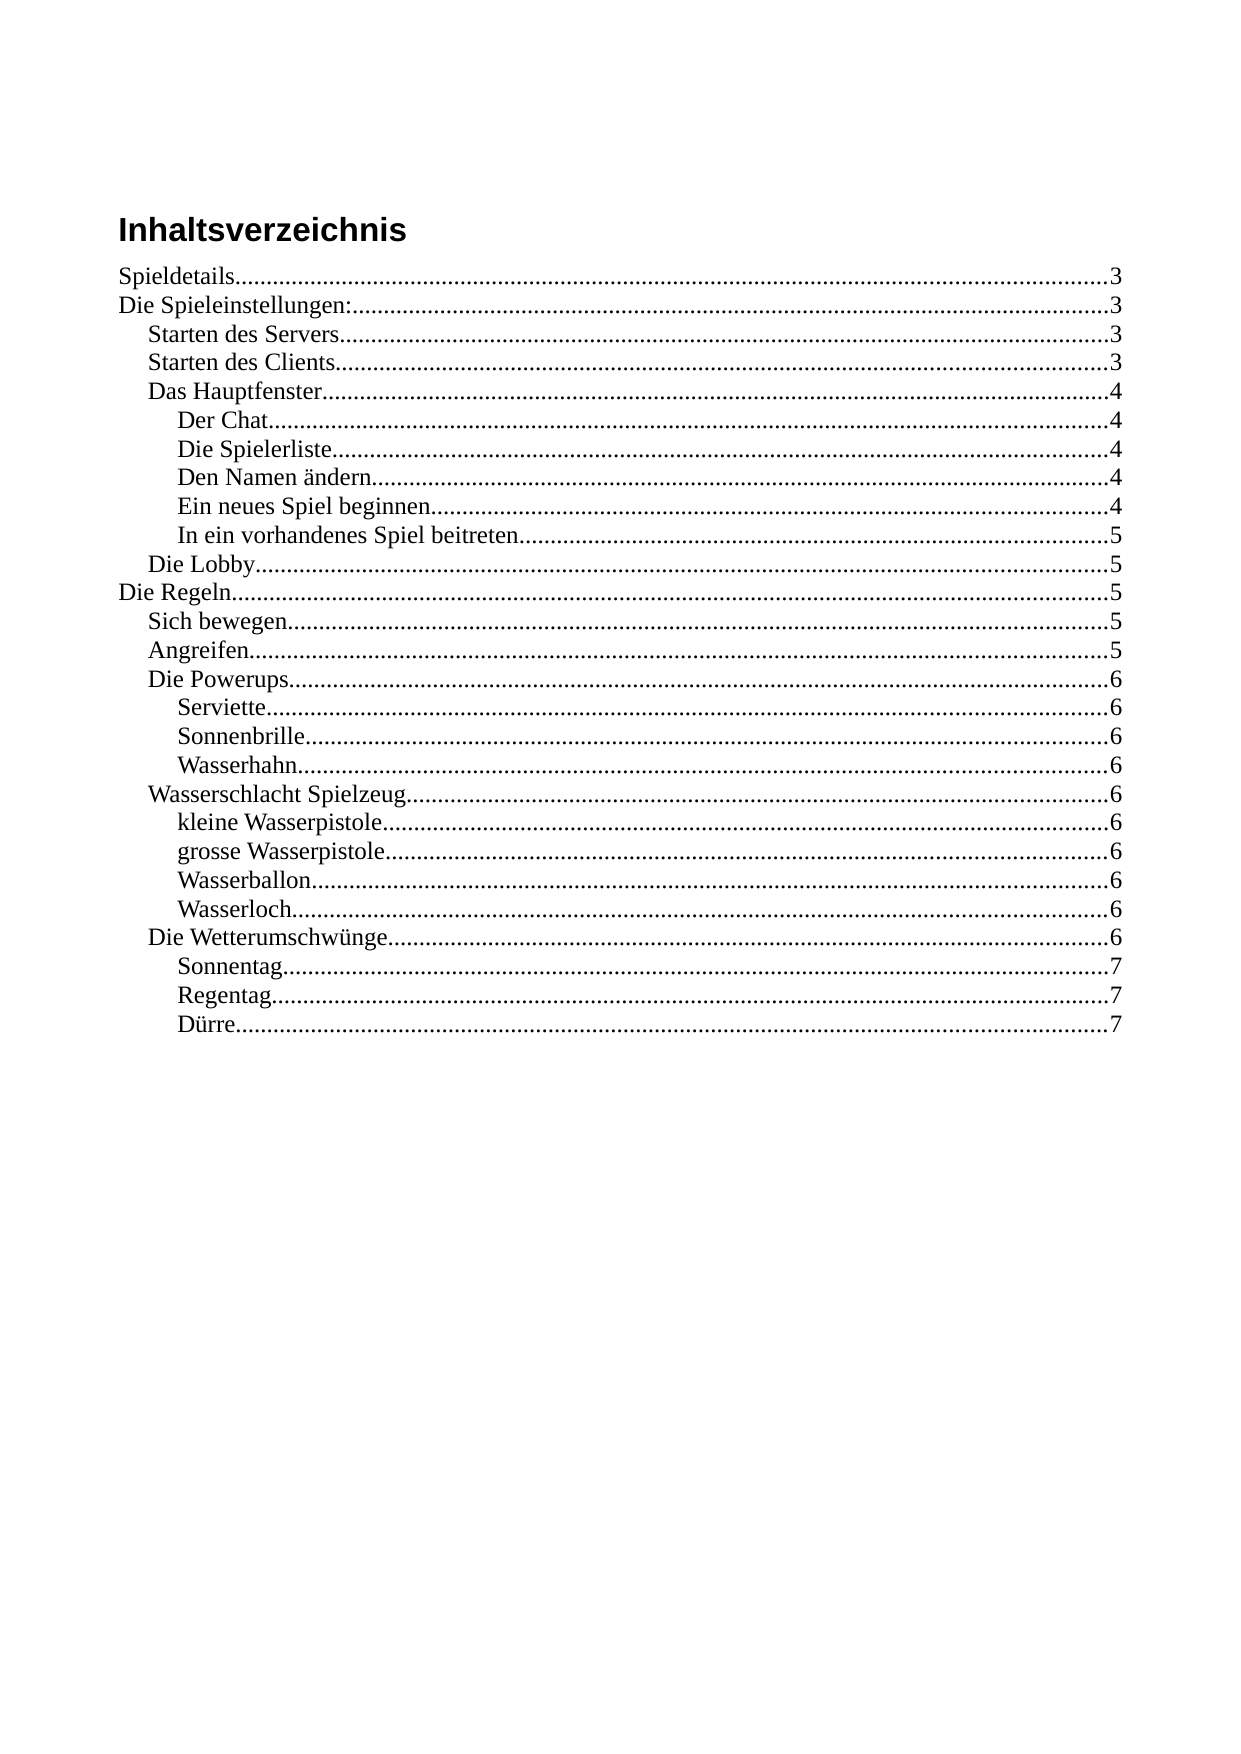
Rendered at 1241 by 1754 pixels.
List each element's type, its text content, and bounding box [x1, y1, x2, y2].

text Die Lobby 5 [148, 549, 1122, 577]
text Wasserschlacht Spielzeug 6 [148, 779, 1122, 807]
text grosse Wasserpistole 6 [177, 836, 1122, 865]
text Die Regeln 5 [118, 577, 1122, 606]
text Starten des Servers 3 [148, 319, 1122, 347]
text Dürre 7 [177, 1009, 1122, 1037]
text Der Chat 4 [177, 405, 1122, 434]
text Die Spielerliste 4 [177, 434, 1122, 462]
text Serviette 6 [177, 692, 1122, 721]
text Wasserloch 6 [177, 894, 1122, 922]
text Sich bewegen 5 [148, 606, 1122, 635]
text Regentag 7 [177, 980, 1122, 1009]
text Angreifen 5 [148, 635, 1122, 664]
text Die Powerups 6 [148, 664, 1122, 692]
text Wasserballon 6 [177, 865, 1122, 894]
text Starten des Clients 3 [148, 347, 1122, 376]
text In ein vorhandenes Spiel beitreten 5 [177, 520, 1122, 549]
text Wasserhahn 6 [177, 750, 1122, 779]
text Spieldetails 3 [118, 261, 1122, 290]
text Ein neues Spiel beginnen 4 [177, 491, 1122, 520]
text Die Wetterumschwünge 6 [148, 922, 1122, 951]
text Das Hauptfenster 4 [148, 376, 1122, 405]
text Die Spieleinstellungen: 3 [118, 290, 1122, 319]
subtitle Inhaltsverzeichnis [118, 210, 1122, 249]
text kleine Wasserpistole 6 [177, 807, 1122, 836]
text Sonnenbrille 6 [177, 721, 1122, 750]
text Den Namen ändern 4 [177, 462, 1122, 491]
text Sonnentag 7 [177, 951, 1122, 980]
